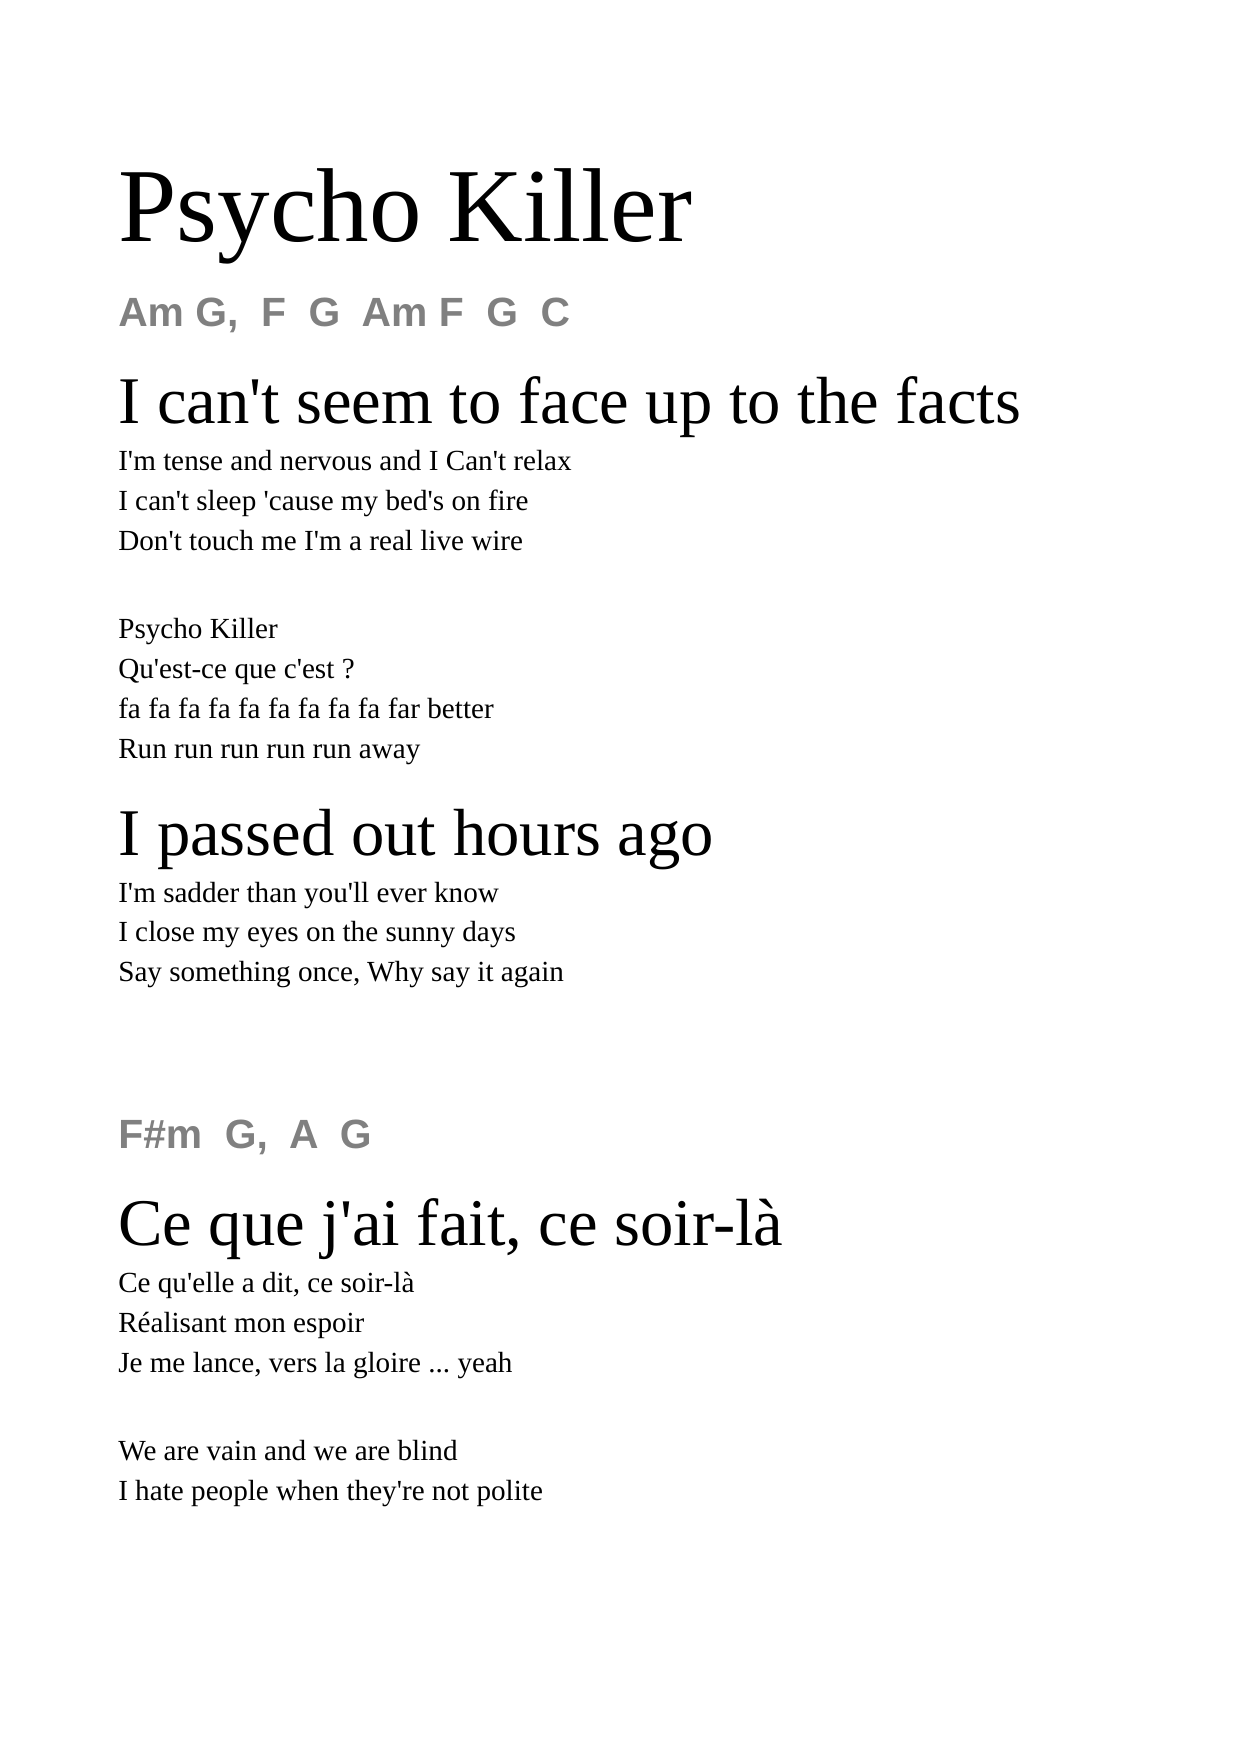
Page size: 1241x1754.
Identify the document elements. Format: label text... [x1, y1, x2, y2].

text Qu'est-ce que c'est ? [118, 658, 1122, 684]
text Je me lance, vers la gloire ... yeah [118, 1352, 1122, 1377]
text fa fa fa fa fa fa fa fa fa far better [118, 698, 1122, 723]
text Don't touch me I'm a real live wire [118, 530, 1122, 556]
text I hate people when they're not polite [118, 1481, 1122, 1506]
text Ce qu'elle a dit, ce soir-là [118, 1273, 1122, 1298]
text We are vain and we are blind [118, 1441, 1122, 1466]
text I'm tense and nervous and I Can't relax [118, 451, 1122, 476]
subtitle I passed out hours ago [118, 793, 1122, 869]
text I'm sadder than you'll ever know [118, 882, 1122, 907]
text I close my eyes on the sunny days [118, 922, 1122, 947]
text I can't sleep 'cause my bed's on fire [118, 491, 1122, 516]
subtitle I can't seem to face up to the facts [118, 361, 1122, 438]
subtitle Ce que j'ai fait, ce soir-là [118, 1183, 1122, 1260]
subtitle Am G, F G Am F G C [118, 288, 1122, 335]
text Psycho Killer [118, 619, 1122, 644]
text Réalisant mon espoir [118, 1312, 1122, 1338]
text Say something once, Why say it again [118, 962, 1122, 987]
subtitle Psycho Killer [118, 143, 1122, 264]
text Run run run run run away [118, 738, 1122, 763]
subtitle F#m G, A G [118, 1110, 1122, 1157]
